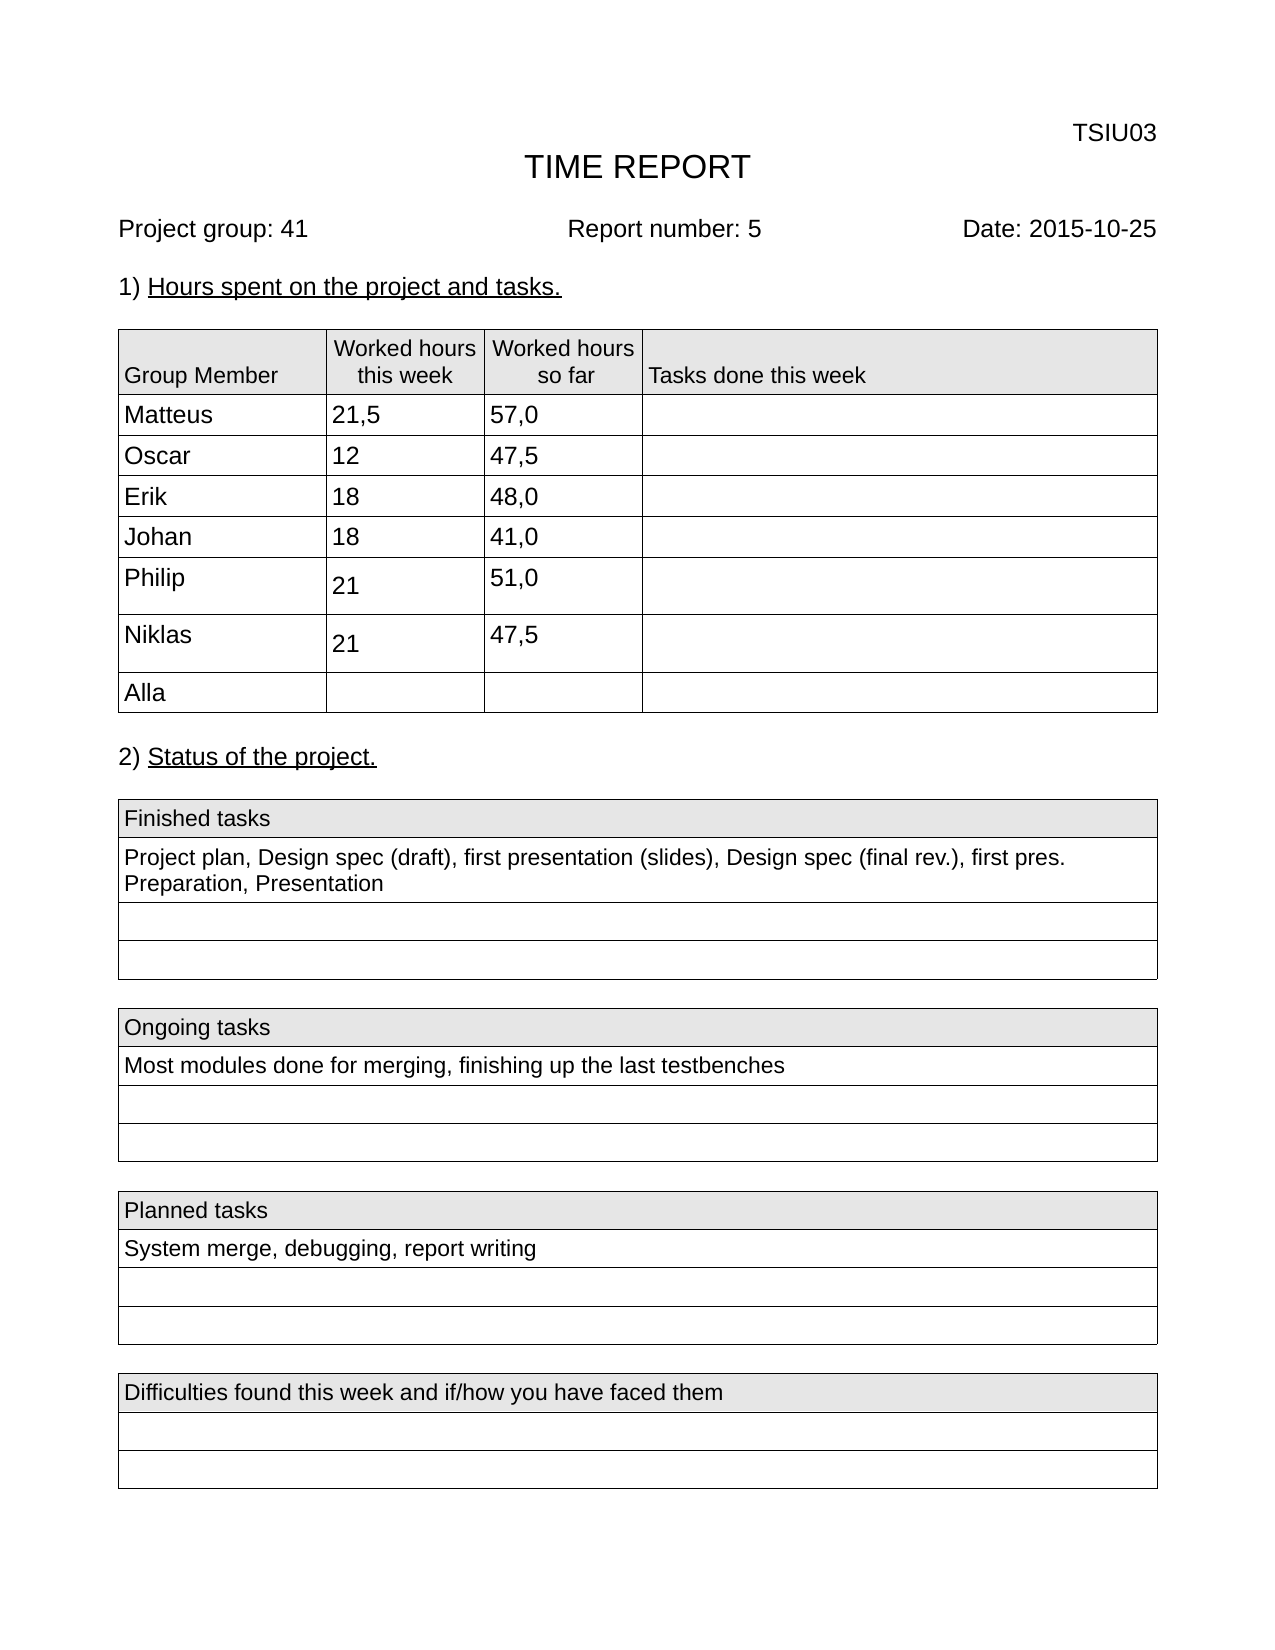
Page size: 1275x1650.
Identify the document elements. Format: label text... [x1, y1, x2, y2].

table_header Worked hours so far [485, 330, 642, 394]
table_cell 18 [327, 517, 484, 557]
table_cell [327, 673, 484, 712]
table_cell [119, 903, 1157, 940]
table_cell Most modules done for merging, finishing up the last testbenches [119, 1047, 1157, 1084]
table_cell [119, 1413, 1157, 1450]
table_cell [119, 1086, 1157, 1123]
table_cell [119, 1268, 1157, 1306]
table_cell System merge, debugging, report writing [119, 1230, 1157, 1267]
table_header Group Member [119, 330, 326, 394]
table_cell 41,0 [485, 517, 642, 557]
table_cell [119, 1307, 1157, 1344]
table_cell 18 [327, 476, 484, 516]
table_header Worked hours this week [327, 330, 484, 394]
table_cell [119, 1124, 1157, 1161]
table_cell [643, 558, 1157, 614]
table_cell 21 [327, 558, 484, 614]
table_cell Matteus [119, 395, 326, 434]
table_header Tasks done this week [643, 330, 1157, 394]
table_cell Niklas [119, 615, 326, 671]
table_cell 57,0 [485, 395, 642, 434]
table_cell 21,5 [327, 395, 484, 434]
table_cell 48,0 [485, 476, 642, 516]
table_cell [643, 395, 1157, 434]
table_cell Project plan, Design spec (draft), first presentation (slides), Design spec (final rev.), first pres. Preparation, Presentation [119, 838, 1157, 902]
table_cell [643, 673, 1157, 712]
table_cell [643, 517, 1157, 557]
text TIME REPORT [118, 147, 1157, 185]
table_cell Oscar [119, 436, 326, 475]
table_cell [485, 673, 642, 712]
table_cell [643, 615, 1157, 671]
text 1) Hours spent on the project and tasks. [118, 272, 1157, 300]
table_header Planned tasks [119, 1192, 1157, 1229]
table_header Ongoing tasks [119, 1009, 1157, 1046]
text 2) Status of the project. [118, 741, 1157, 770]
table_cell Alla [119, 673, 326, 712]
table_cell 51,0 [485, 558, 642, 614]
text TSIU03 [118, 118, 1157, 147]
table_cell Philip [119, 558, 326, 614]
table_cell 47,5 [485, 436, 642, 475]
table_cell 21 [327, 615, 484, 671]
table_cell Johan [119, 517, 326, 557]
table_cell [119, 941, 1157, 979]
table_cell [643, 436, 1157, 475]
table_cell 47,5 [485, 615, 642, 671]
table_header Difficulties found this week and if/how you have faced them [119, 1374, 1157, 1411]
table_cell Erik [119, 476, 326, 516]
table_cell [119, 1451, 1157, 1488]
text Project group: 41 Report number: 5 Date: 2015-10-25 [118, 214, 1157, 243]
table_cell 12 [327, 436, 484, 475]
table_cell [643, 476, 1157, 516]
table_header Finished tasks [119, 800, 1157, 837]
